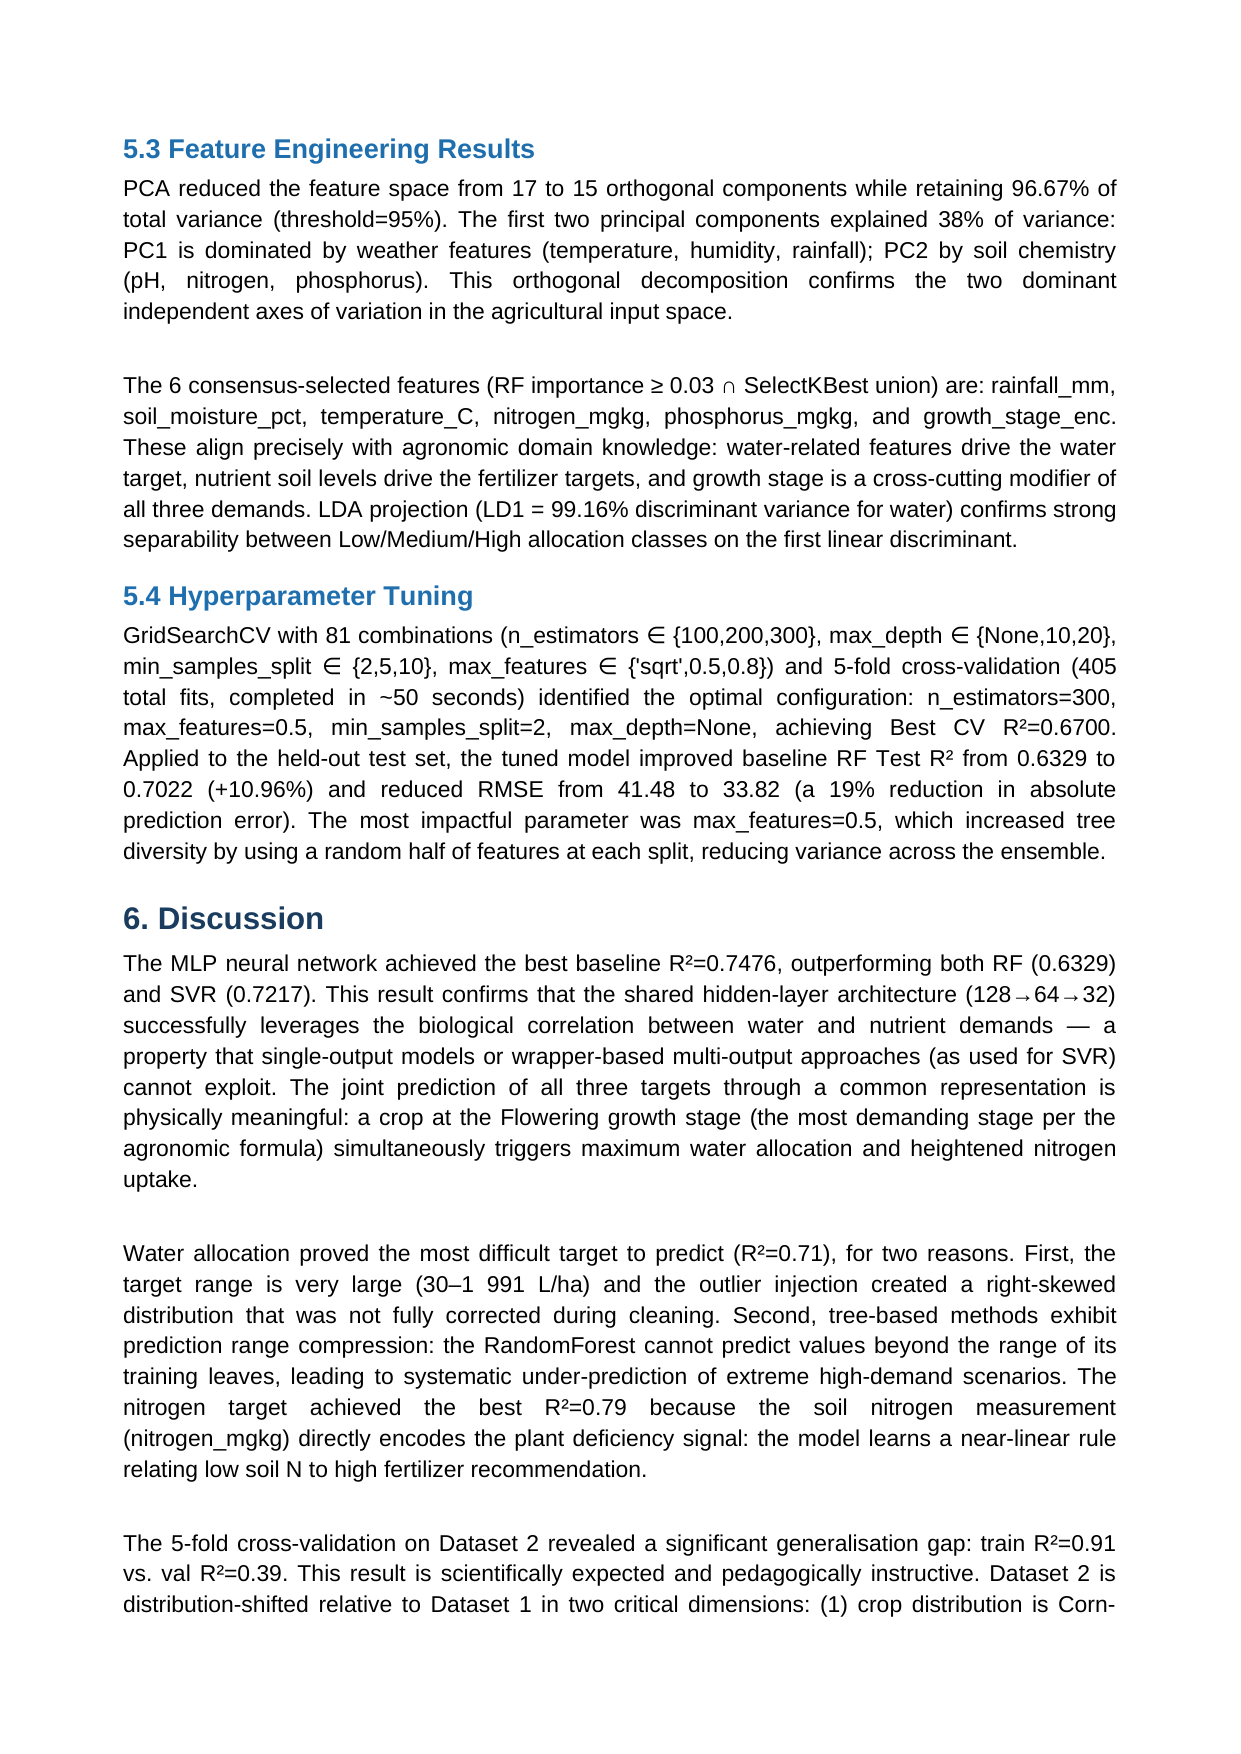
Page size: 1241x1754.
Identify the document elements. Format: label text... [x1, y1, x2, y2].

text The 5-fold cross-validation on Dataset 2 revealed a significant generalisation gap: train R²=0.91 vs. val R²=0.39. This result is scientifically expected and pedagogically instructive. Dataset 2 is distribution-shifted relative to Dataset 1 in two critical dimensions: (1) crop distribution is Corn- [123, 1529, 1117, 1618]
text Water allocation proved the most difficult target to predict (R²=0.71), for two reasons. First, the target range is very large (30–1 991 L/ha) and the outlier injection created a right-skewed distribution that was not fully corrected during cleaning. Second, tree-based methods exhibit prediction range compression: the RandomForest cannot predict values beyond the range of its training leaves, leading to systematic under-prediction of extreme high-demand scenarios. The nitrogen target achieved the best R²=0.79 because the soil nitrogen measurement (nitrogen_mgkg) directly encodes the plant deficiency signal: the model learns a near-linear rule relating low soil N to high fertilizer recommendation. [123, 1240, 1117, 1482]
subtitle 5.4 Hyperparameter Tuning [123, 580, 1117, 611]
subtitle 5.3 Feature Engineering Results [123, 133, 1117, 164]
subtitle 6. Discussion [123, 900, 1117, 936]
text The 6 consensus-selected features (RF importance ≥ 0.03 ∩ SelectKBest union) are: rainfall_mm, soil_moisture_pct, temperature_C, nitrogen_mgkg, phosphorus_mgkg, and growth_stage_enc. These align precisely with agronomic domain knowledge: water-related features drive the water target, nutrient soil levels drive the fertilizer targets, and growth stage is a cross-cutting modifier of all three demands. LDA projection (LD1 = 99.16% discriminant variance for water) confirms strong separability between Low/Medium/High allocation classes on the first linear discriminant. [123, 372, 1117, 553]
text GridSearchCV with 81 combinations (n_estimators ∈ {100,200,300}, max_depth ∈ {None,10,20}, min_samples_split ∈ {2,5,10}, max_features ∈ {'sqrt',0.5,0.8}) and 5-fold cross-validation (405 total fits, completed in ~50 seconds) identified the optimal configuration: n_estimators=300, max_features=0.5, min_samples_split=2, max_depth=None, achieving Best CV R²=0.6700. Applied to the held-out test set, the tuned model improved baseline RF Test R² from 0.6329 to 0.7022 (+10.96%) and reduced RMSE from 41.48 to 33.82 (a 19% reduction in absolute prediction error). The most impactful parameter was max_features=0.5, which increased tree diversity by using a random half of features at each split, reducing variance across the ensemble. [123, 622, 1117, 864]
text The MLP neural network achieved the best baseline R²=0.7476, outperforming both RF (0.6329) and SVR (0.7217). This result confirms that the shared hidden-layer architecture (128→64→32) successfully leverages the biological correlation between water and nutrient demands — a property that single-output models or wrapper-based multi-output approaches (as used for SVR) cannot exploit. The joint prediction of all three targets through a common representation is physically meaningful: a crop at the Flowering growth stage (the most demanding stage per the agronomic formula) simultaneously triggers maximum water allocation and heightened nitrogen uptake. [123, 950, 1117, 1192]
text PCA reduced the feature space from 17 to 15 orthogonal components while retaining 96.67% of total variance (threshold=95%). The first two principal components explained 38% of variance: PC1 is dominated by weather features (temperature, humidity, rainfall); PC2 by soil chemistry (pH, nitrogen, phosphorus). This orthogonal decomposition confirms the two dominant independent axes of variation in the agricultural input space. [123, 175, 1117, 325]
